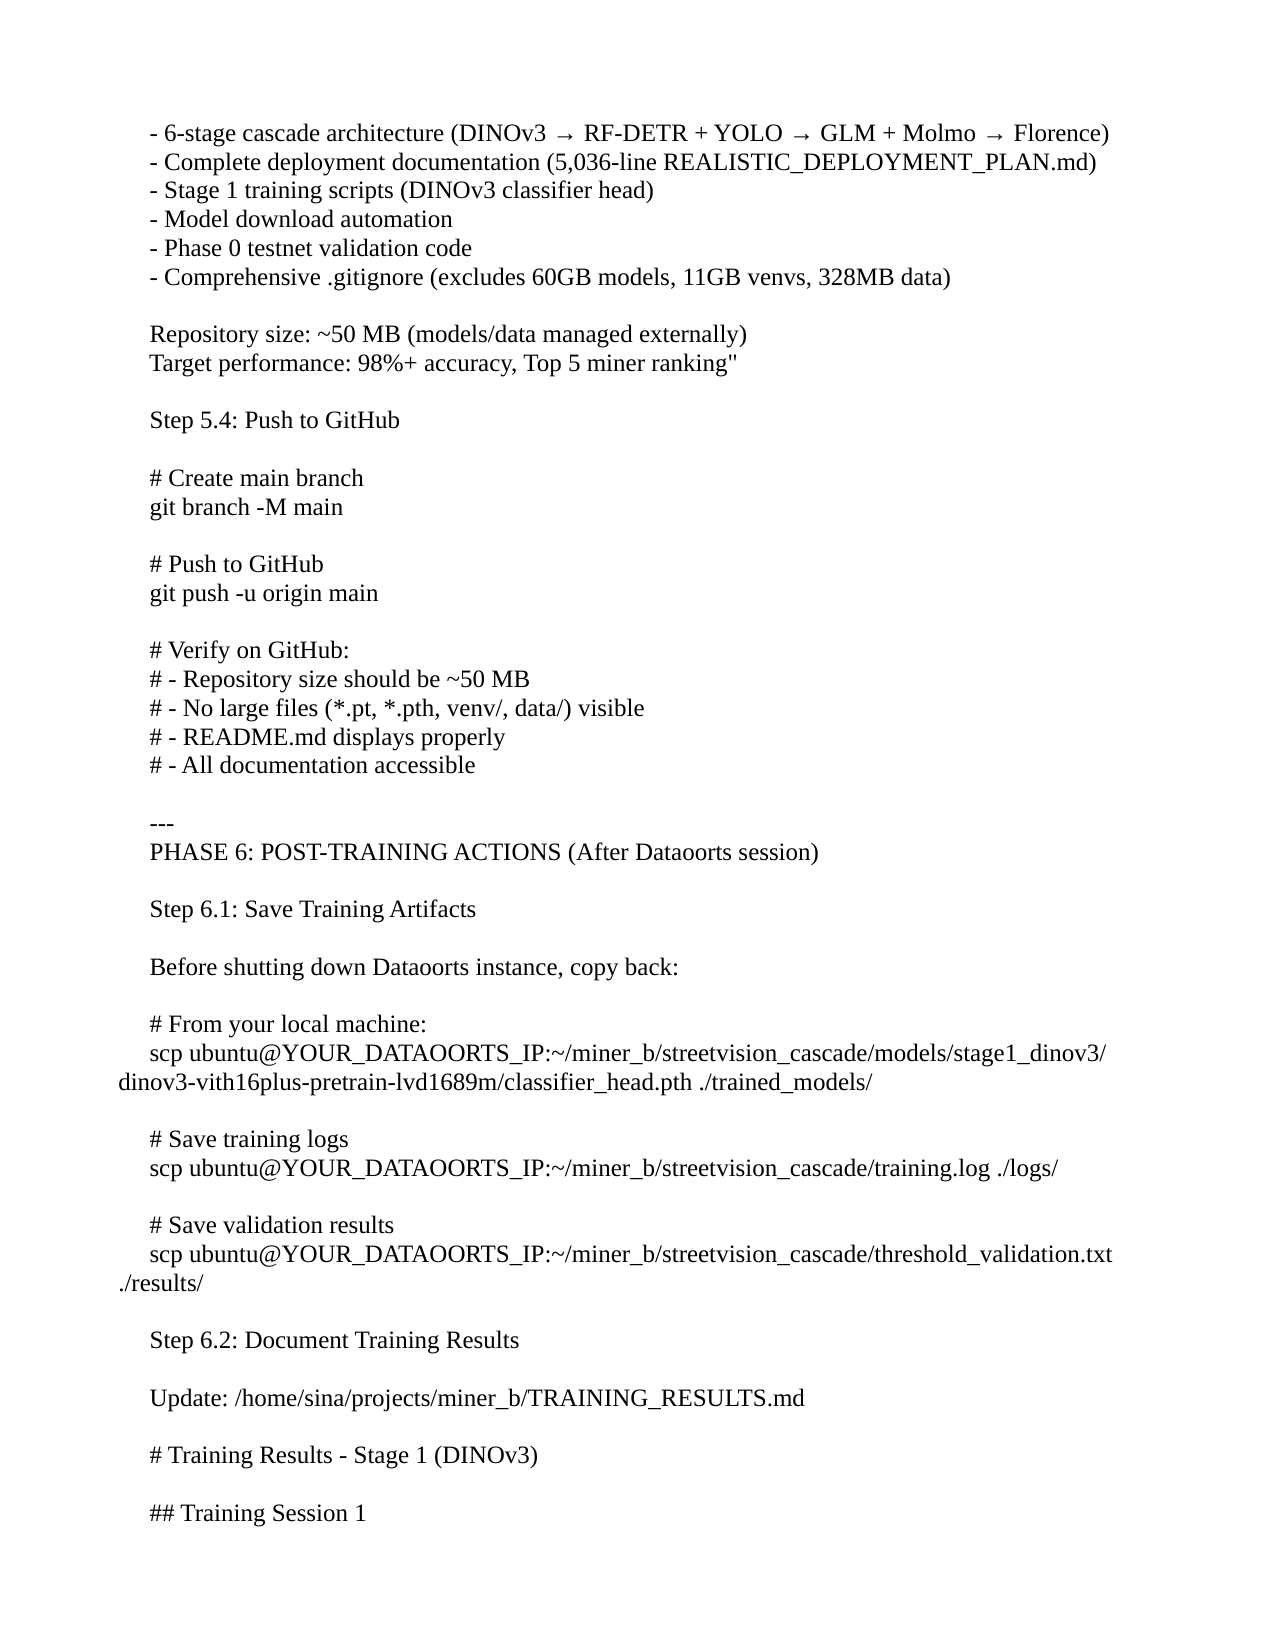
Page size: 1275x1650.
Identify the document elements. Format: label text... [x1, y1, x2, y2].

text Step 6.2: Document Training Results [118, 1326, 1157, 1354]
text git push -u origin main [118, 578, 1157, 607]
text scp ubuntu@YOUR_DATAOORTS_IP:~/miner_b/streetvision_cascade/models/stage1_dinov3/dinov3-vith16plus-pretrain-lvd1689m/classifier_head.pth ./trained_models/ [118, 1038, 1157, 1096]
text # Save training logs [118, 1124, 1157, 1153]
text # - All documentation accessible [118, 751, 1157, 779]
text - Stage 1 training scripts (DINOv3 classifier head) [118, 176, 1157, 204]
text Before shutting down Dataoorts instance, copy back: [118, 952, 1157, 981]
text Step 5.4: Push to GitHub [118, 406, 1157, 434]
text # Push to GitHub [118, 549, 1157, 578]
text git branch -M main [118, 492, 1157, 521]
text # Create main branch [118, 463, 1157, 492]
text ## Training Session 1 [118, 1498, 1157, 1527]
text - 6-stage cascade architecture (DINOv3 → RF-DETR + YOLO → GLM + Molmo → Florence) [118, 118, 1157, 147]
text Target performance: 98%+ accuracy, Top 5 miner ranking" [118, 348, 1157, 377]
text # From your local machine: [118, 1009, 1157, 1038]
text --- [118, 808, 1157, 837]
text - Phase 0 testnet validation code [118, 233, 1157, 262]
text Update: /home/sina/projects/miner_b/TRAINING_RESULTS.md [118, 1383, 1157, 1412]
text # Verify on GitHub: [118, 636, 1157, 664]
text # Save validation results [118, 1211, 1157, 1239]
text PHASE 6: POST-TRAINING ACTIONS (After Dataoorts session) [118, 837, 1157, 866]
text - Model download automation [118, 204, 1157, 233]
text Step 6.1: Save Training Artifacts [118, 894, 1157, 923]
text - Complete deployment documentation (5,036-line REALISTIC_DEPLOYMENT_PLAN.md) [118, 147, 1157, 176]
text # - Repository size should be ~50 MB [118, 664, 1157, 693]
text - Comprehensive .gitignore (excludes 60GB models, 11GB venvs, 328MB data) [118, 262, 1157, 291]
text # - README.md displays properly [118, 722, 1157, 751]
text # Training Results - Stage 1 (DINOv3) [118, 1441, 1157, 1469]
text # - No large files (*.pt, *.pth, venv/, data/) visible [118, 693, 1157, 722]
text Repository size: ~50 MB (models/data managed externally) [118, 319, 1157, 348]
text scp ubuntu@YOUR_DATAOORTS_IP:~/miner_b/streetvision_cascade/threshold_validation.txt ./results/ [118, 1239, 1157, 1297]
text scp ubuntu@YOUR_DATAOORTS_IP:~/miner_b/streetvision_cascade/training.log ./logs/ [118, 1153, 1157, 1182]
